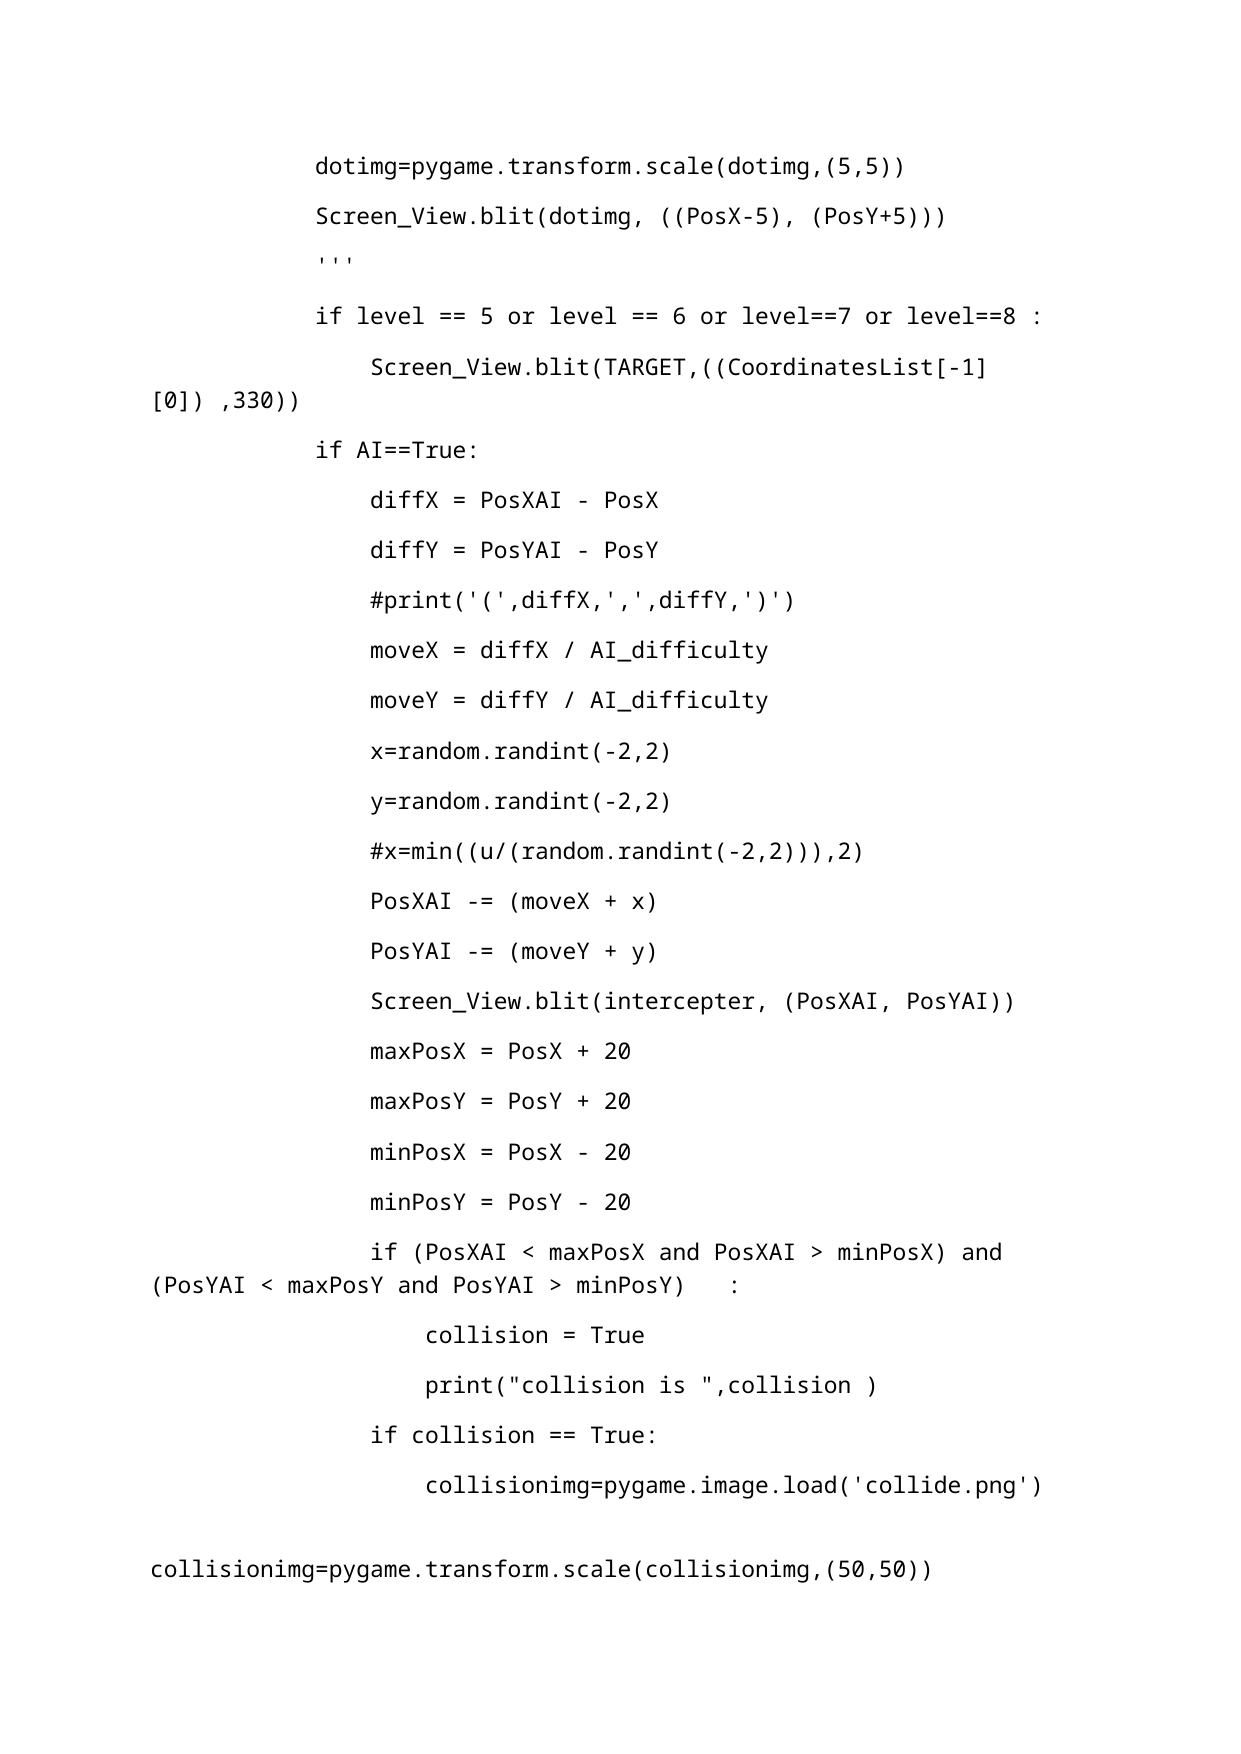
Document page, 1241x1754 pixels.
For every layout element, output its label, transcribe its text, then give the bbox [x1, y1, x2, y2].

text minPosY = PosY - 20 [150, 1186, 1090, 1217]
text if AI==True: [150, 434, 1090, 465]
text dotimg=pygame.transform.scale(dotimg,(5,5)) [150, 150, 1090, 181]
text if (PosXAI < maxPosX and PosXAI > minPosX) and (PosYAI < maxPosY and PosYAI > minPosY) : [150, 1236, 1090, 1300]
text maxPosY = PosY + 20 [150, 1085, 1090, 1117]
text y=random.randint(-2,2) [150, 785, 1090, 816]
text maxPosX = PosX + 20 [150, 1035, 1090, 1066]
text #x=min((u/(random.randint(-2,2))),2) [150, 835, 1090, 866]
text moveX = diffX / AI_difficulty [150, 634, 1090, 666]
text minPosX = PosX - 20 [150, 1135, 1090, 1167]
text diffY = PosYAI - PosY [150, 534, 1090, 565]
text collisionimg=pygame.transform.scale(collisionimg,(50,50)) [150, 1519, 1090, 1584]
text moveY = diffY / AI_difficulty [150, 684, 1090, 716]
text PosYAI -= (moveY + y) [150, 935, 1090, 966]
text if level == 5 or level == 6 or level==7 or level==8 : [150, 300, 1090, 332]
text Screen_View.blit(intercepter, (PosXAI, PosYAI)) [150, 985, 1090, 1016]
text #print('(',diffX,',',diffY,')') [150, 584, 1090, 616]
text diffX = PosXAI - PosX [150, 484, 1090, 515]
text x=random.randint(-2,2) [150, 734, 1090, 766]
text ''' [150, 250, 1090, 281]
text Screen_View.blit(dotimg, ((PosX-5), (PosY+5))) [150, 200, 1090, 231]
text PosXAI -= (moveX + x) [150, 885, 1090, 916]
text collisionimg=pygame.image.load('collide.png') [150, 1469, 1090, 1501]
text Screen_View.blit(TARGET,((CoordinatesList[-1][0]) ,330)) [150, 350, 1090, 415]
text if collision == True: [150, 1419, 1090, 1451]
text collision = True [150, 1319, 1090, 1350]
text print("collision is ",collision ) [150, 1369, 1090, 1401]
